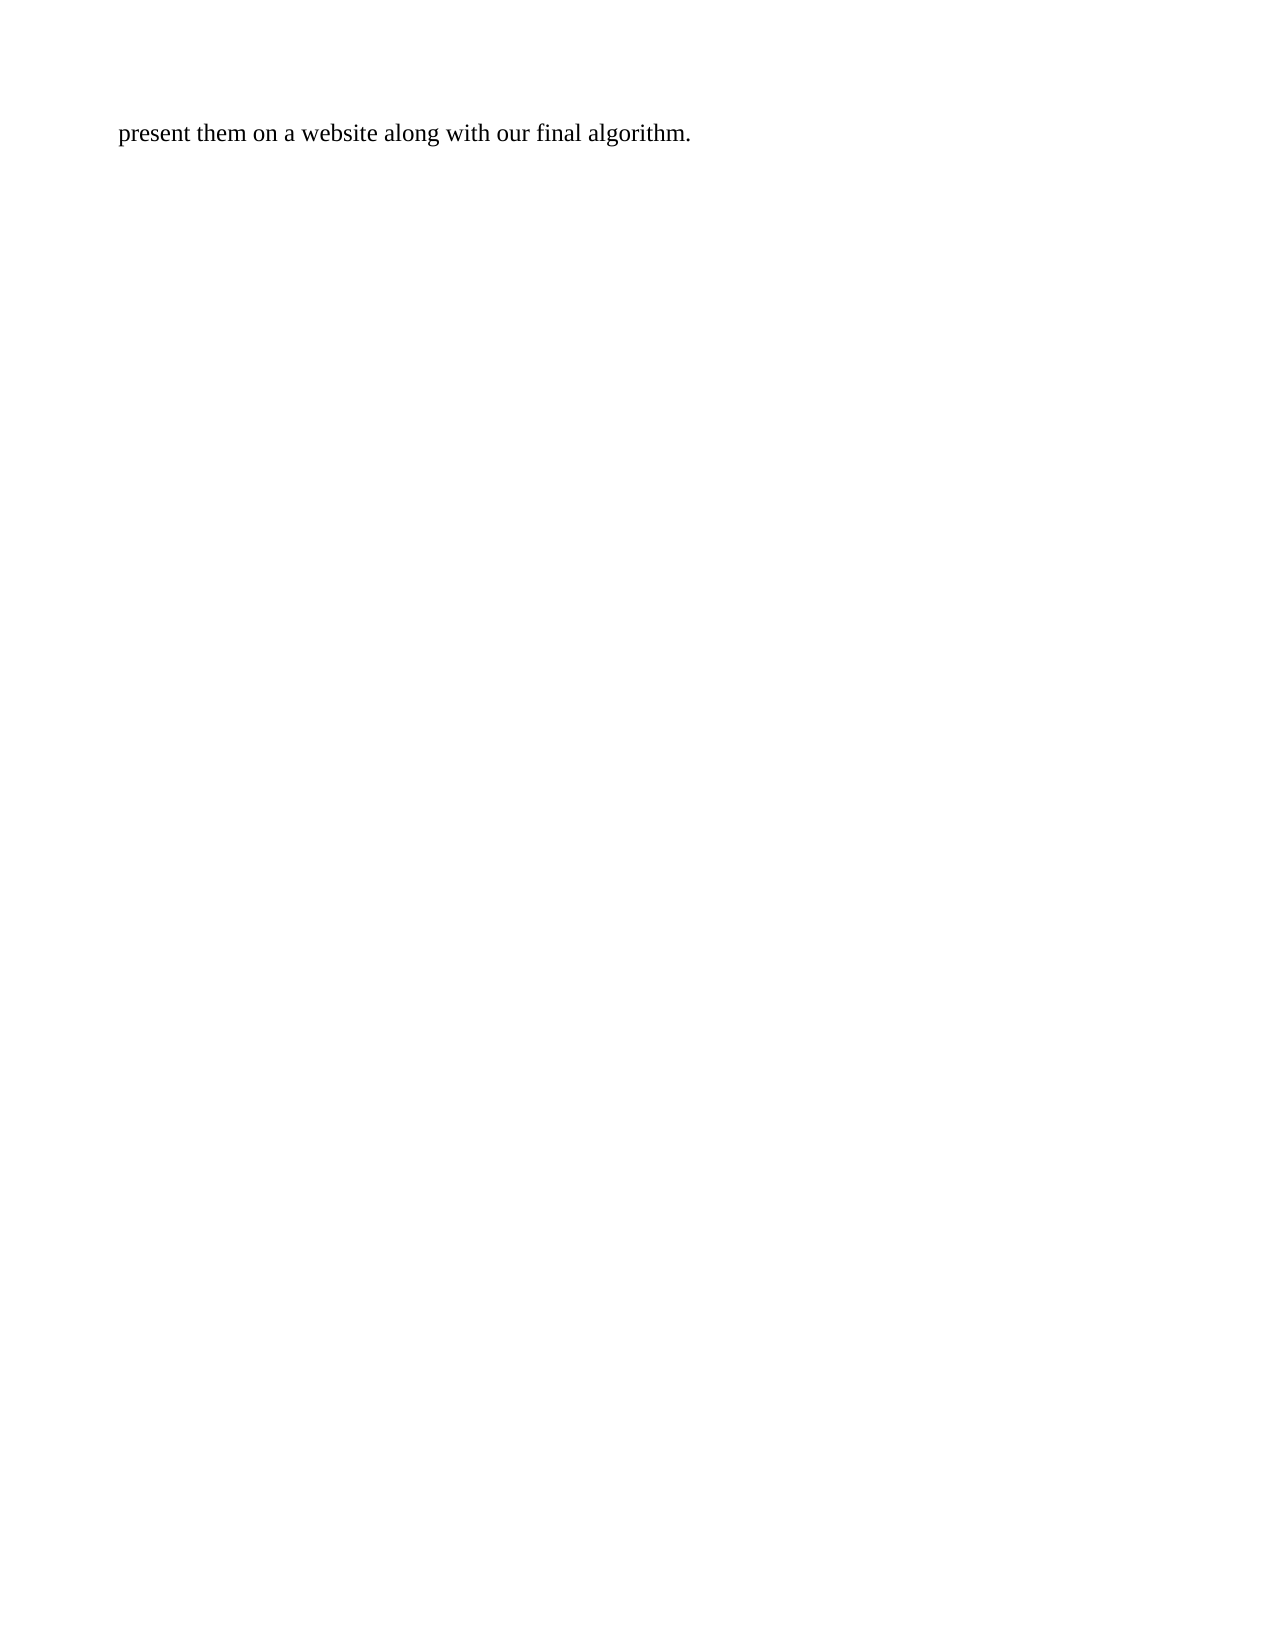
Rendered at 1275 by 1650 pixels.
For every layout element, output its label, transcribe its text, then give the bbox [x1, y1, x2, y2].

text present them on a website along with our final algorithm. [118, 118, 1157, 147]
